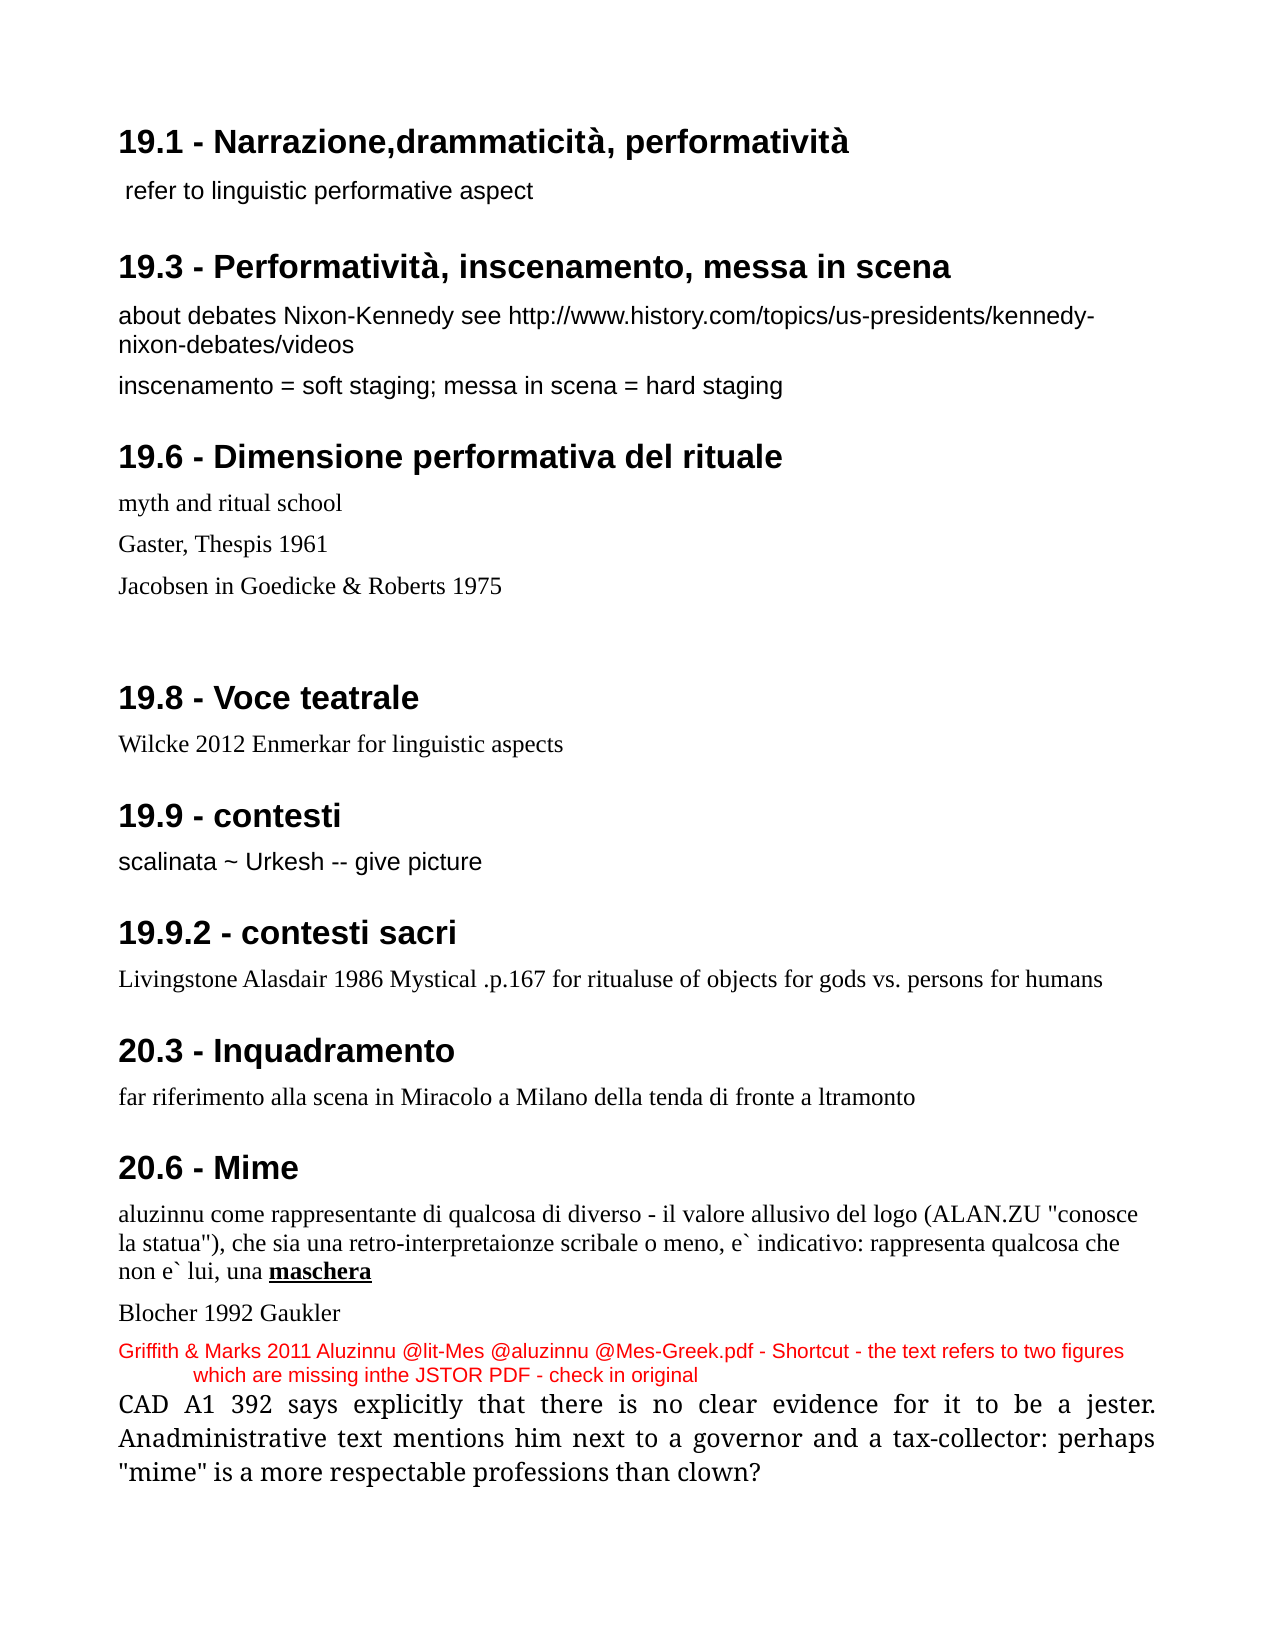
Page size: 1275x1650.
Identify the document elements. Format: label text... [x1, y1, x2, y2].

text Blocher 1992 Gaukler [118, 1298, 1157, 1326]
text Gaster, Thespis 1961 [118, 529, 1157, 558]
text about debates Nixon-Kennedy see http://www.history.com/topics/us-presidents/kennedy-nixon-debates/videos [118, 301, 1157, 358]
text inscenamento = soft staging; messa in scena = hard staging [118, 371, 1157, 399]
text myth and ritual school [118, 488, 1157, 517]
text Wilcke 2012 Enmerkar for linguistic aspects [118, 729, 1157, 758]
subtitle 19.6 - Dimensione performativa del rituale [118, 437, 1157, 476]
subtitle 19.9 - contesti [118, 796, 1157, 834]
text Jacobsen in Goedicke & Roberts 1975 [118, 571, 1157, 599]
text CAD A1 392 says explicitly that there is no clear evidence for it to be a jester. Anadministrative text mentions him next to a governor and a tax-collector: perhaps "mime" is a more respectable professions than clown? [118, 1387, 1157, 1489]
text aluzinnu come rappresentante di qualcosa di diverso - il valore allusivo del logo (ALAN.ZU "conosce la statua"), che sia una retro-interpretaionze scribale o meno, e` indicativo: rappresenta qualcosa che non e` lui, una maschera [118, 1199, 1157, 1285]
text refer to linguistic performative aspect [118, 176, 1157, 205]
subtitle 20.3 - Inquadramento [118, 1030, 1157, 1069]
text Griffith & Marks 2011 Aluzinnu @lit-Mes @aluzinnu @Mes-Greek.pdf - Shortcut - the text refers to two figures which are missing inthe JSTOR PDF - check in original [118, 1339, 1157, 1387]
text scalinata ~ Urkesh -- give picture [118, 847, 1157, 876]
subtitle 19.8 - Voce teatrale [118, 678, 1157, 717]
subtitle 19.9.2 - contesti sacri [118, 913, 1157, 952]
subtitle 20.6 - Mime [118, 1148, 1157, 1186]
text Livingstone Alasdair 1986 Mystical .p.167 for ritualuse of objects for gods vs. persons for humans [118, 964, 1157, 993]
subtitle 19.3 - Performatività, inscenamento, messa in scena [118, 243, 1157, 288]
text far riferimento alla scena in Miracolo a Milano della tenda di fronte a ltramonto [118, 1082, 1157, 1110]
subtitle 19.1 - Narrazione,drammaticità, performatività [118, 118, 1157, 164]
